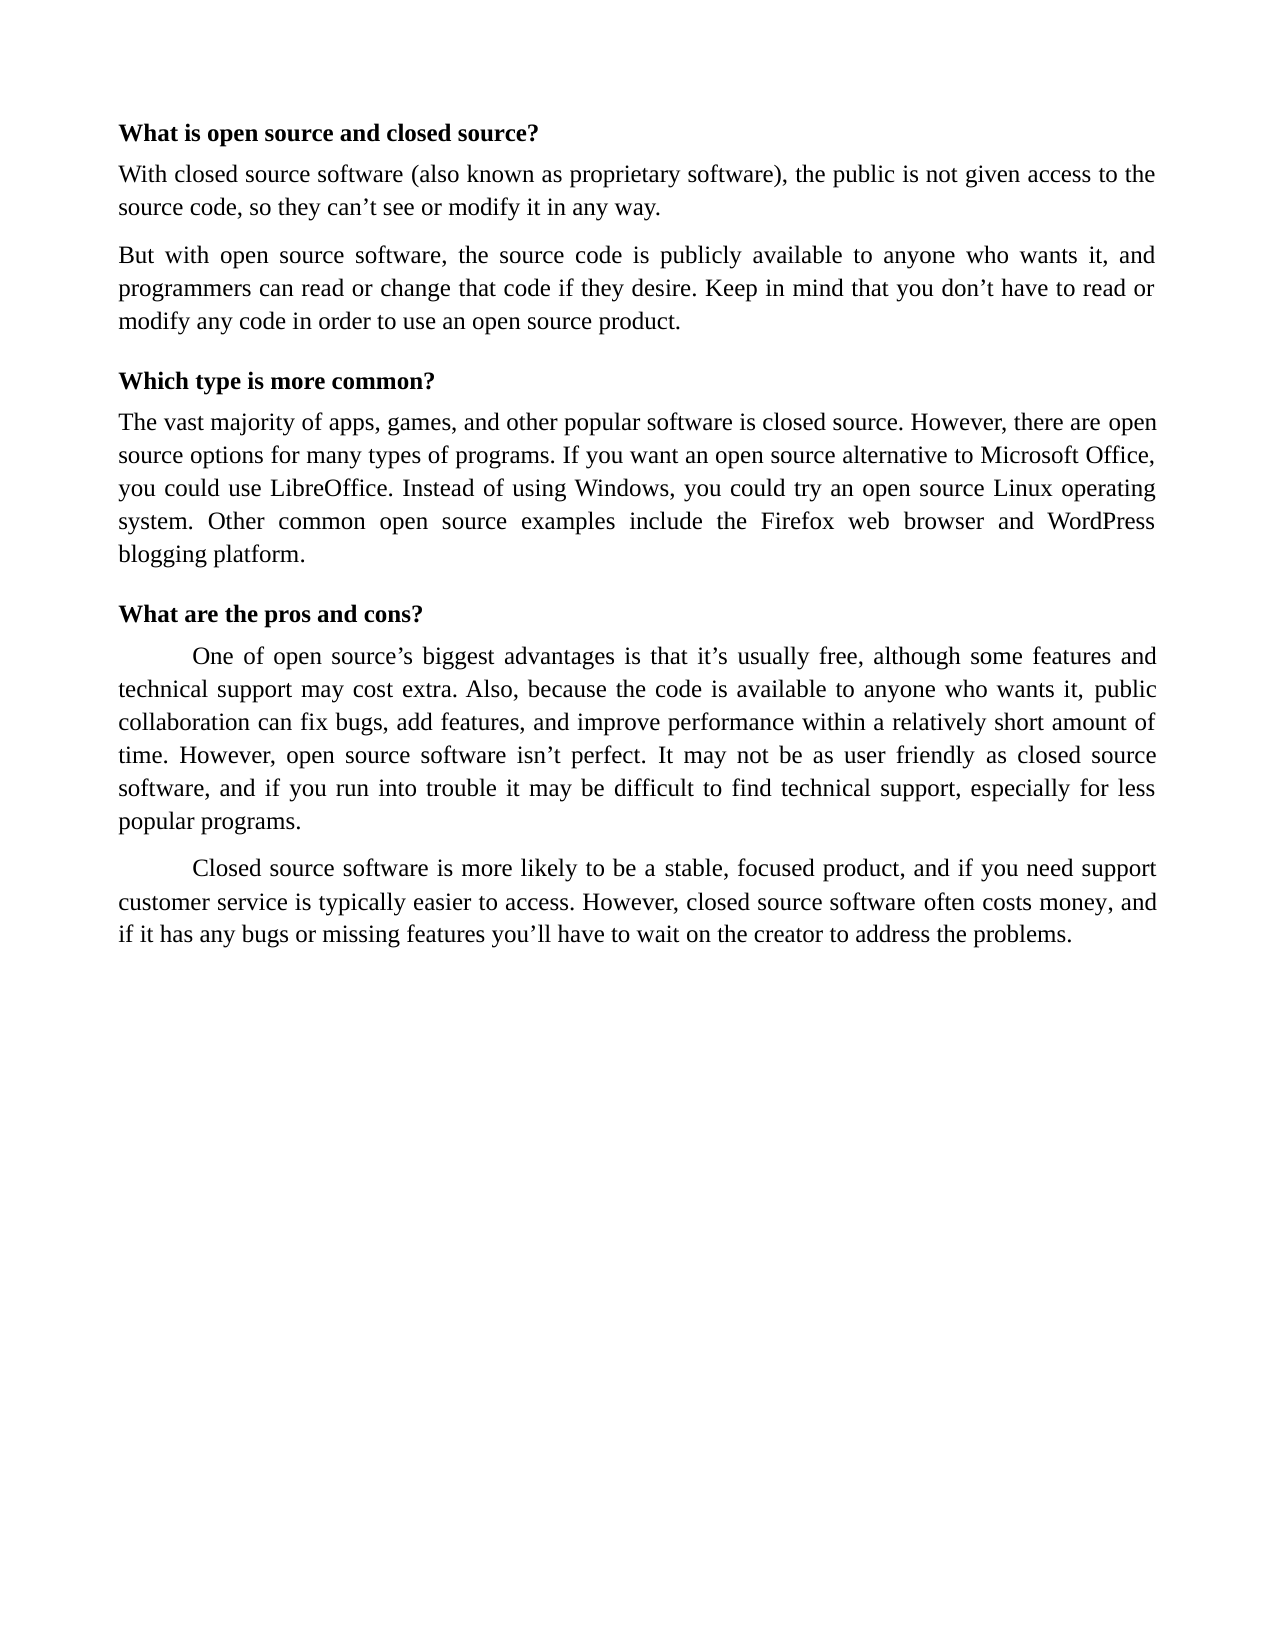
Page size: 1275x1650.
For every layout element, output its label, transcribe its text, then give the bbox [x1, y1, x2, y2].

text The vast majority of apps, games, and other popular software is closed source. However, there are open source options for many types of programs. If you want an open source alternative to Microsoft Office, you could use LibreOffice. Instead of using Windows, you could try an open source Linux operating system. Other common open source examples include the Firefox web browser and WordPress blogging platform. [118, 407, 1157, 568]
subtitle What is open source and closed source? [118, 118, 1157, 147]
text Closed source software is more likely to be a stable, focused product, and if you need support customer service is typically easier to access. However, closed source software often costs money, and if it has any bugs or missing features you’ll have to wait on the creator to address the problems. [118, 853, 1157, 948]
text With closed source software (also known as proprietary software), the public is not given access to the source code, so they can’t see or modify it in any way. [118, 159, 1157, 221]
subtitle Which type is more common? [118, 366, 1157, 395]
text One of open source’s biggest advantages is that it’s usually free, although some features and technical support may cost extra. Also, because the code is available to anyone who wants it, public collaboration can fix bugs, add features, and improve performance within a relatively short amount of time. However, open source software isn’t perfect. It may not be as user friendly as closed source software, and if you run into trouble it may be difficult to find technical support, especially for less popular programs. [118, 641, 1157, 835]
subtitle What are the pros and cons? [118, 599, 1157, 628]
text But with open source software, the source code is publicly available to anyone who wants it, and programmers can read or change that code if they desire. Keep in mind that you don’t have to read or modify any code in order to use an open source product. [118, 240, 1157, 335]
